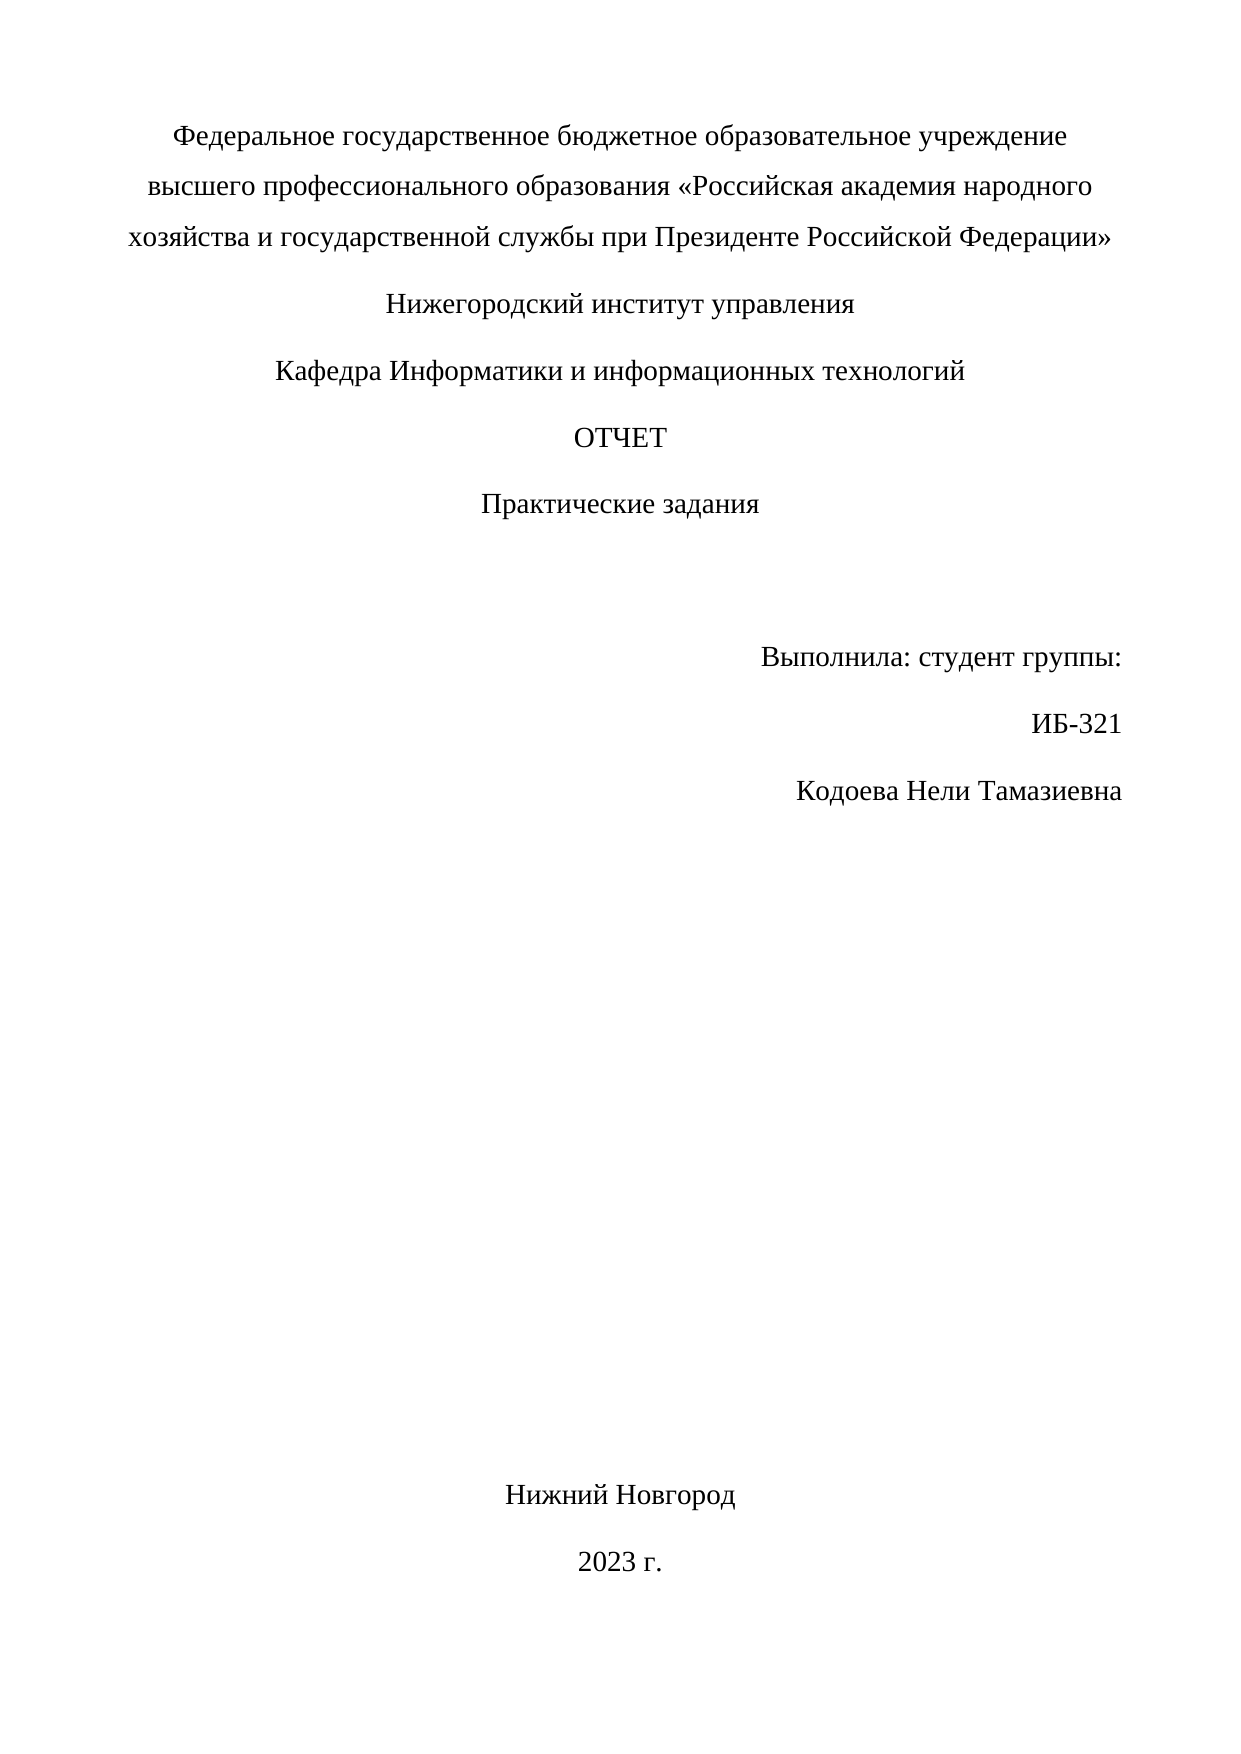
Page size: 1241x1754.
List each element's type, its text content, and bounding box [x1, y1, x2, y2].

text Практические задания [118, 487, 1122, 520]
text Нижегородский институт управления [118, 286, 1122, 319]
text Нижний Новгород [118, 1477, 1122, 1511]
text ОТЧЕТ [118, 420, 1122, 453]
text Федеральное государственное бюджетное образовательное учреждение высшего профессионального образования «Российская академия народного хозяйства и государственной службы при Президенте Российской Федерации» [118, 118, 1122, 252]
text Кодоева Нели Тамазиевна [118, 773, 1122, 807]
text ИБ-321 [118, 706, 1122, 740]
text Выполнила: студент группы: [118, 639, 1122, 673]
text 2023 г. [118, 1544, 1122, 1578]
text Кафедра Информатики и информационных технологий [118, 353, 1122, 386]
